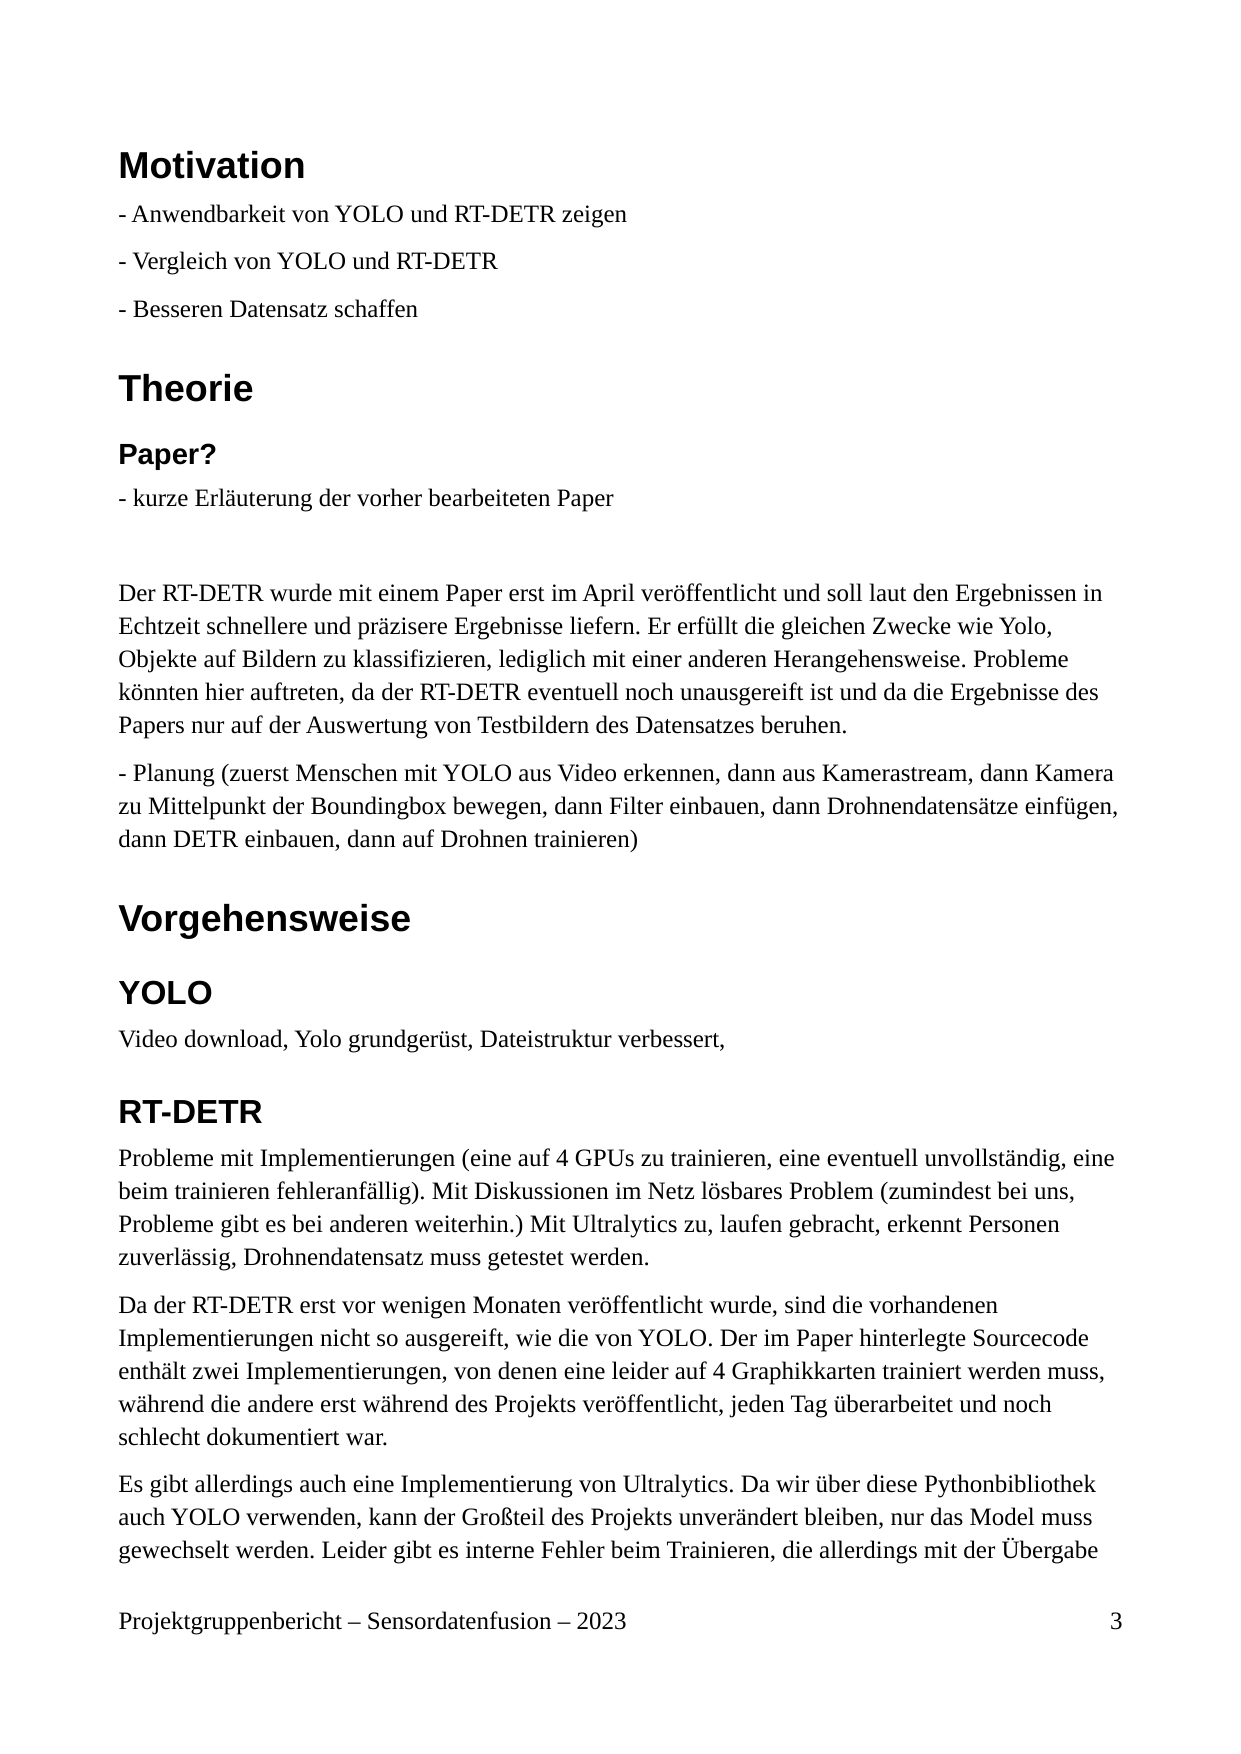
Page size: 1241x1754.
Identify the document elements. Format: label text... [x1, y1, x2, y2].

text Es gibt allerdings auch eine Implementierung von Ultralytics. Da wir über diese Pythonbibliothek auch YOLO verwenden, kann der Großteil des Projekts unverändert bleiben, nur das Model muss gewechselt werden. Leider gibt es interne Fehler beim Trainieren, die allerdings mit der Übergabe [118, 1469, 1122, 1564]
subtitle Vorgehensweise [118, 896, 1122, 939]
subtitle YOLO [118, 973, 1122, 1011]
text - kurze Erläuterung der vorher bearbeiteten Paper [118, 483, 1122, 512]
subtitle Theorie [118, 367, 1122, 410]
text Der RT-DETR wurde mit einem Paper erst im April veröffentlicht und soll laut den Ergebnissen in Echtzeit schnellere und präzisere Ergebnisse liefern. Er erfüllt die gleichen Zwecke wie Yolo, Objekte auf Bildern zu klassifizieren, lediglich mit einer anderen Herangehensweise. Probleme könnten hier auftreten, da der RT-DETR eventuell noch unausgereift ist und da die Ergebnisse des Papers nur auf der Auswertung von Testbildern des Datensatzes beruhen. [118, 578, 1122, 739]
text - Anwendbarkeit von YOLO und RT-DETR zeigen [118, 199, 1122, 227]
text - Vergleich von YOLO und RT-DETR [118, 246, 1122, 275]
text - Besseren Datensatz schaffen [118, 294, 1122, 323]
text Video download, Yolo grundgerüst, Dateistruktur verbessert, [118, 1024, 1122, 1052]
subtitle Motivation [118, 143, 1122, 186]
subtitle RT-DETR [118, 1092, 1122, 1131]
text - Planung (zuerst Menschen mit YOLO aus Video erkennen, dann aus Kamerastream, dann Kamera zu Mittelpunkt der Boundingbox bewegen, dann Filter einbauen, dann Drohnendatensätze einfügen, dann DETR einbauen, dann auf Drohnen trainieren) [118, 758, 1122, 852]
text Probleme mit Implementierungen (eine auf 4 GPUs zu trainieren, eine eventuell unvollständig, eine beim trainieren fehleranfällig). Mit Diskussionen im Netz lösbares Problem (zumindest bei uns, Probleme gibt es bei anderen weiterhin.) Mit Ultralytics zu, laufen gebracht, erkennt Personen zuverlässig, Drohnendatensatz muss getestet werden. [118, 1143, 1122, 1271]
subtitle Paper? [118, 437, 1122, 470]
text Da der RT-DETR erst vor wenigen Monaten veröffentlicht wurde, sind die vorhandenen Implementierungen nicht so ausgereift, wie die von YOLO. Der im Paper hinterlegte Sourcecode enthält zwei Implementierungen, von denen eine leider auf 4 Graphikkarten trainiert werden muss, während die andere erst während des Projekts veröffentlicht, jeden Tag überarbeitet und noch schlecht dokumentiert war. [118, 1290, 1122, 1451]
